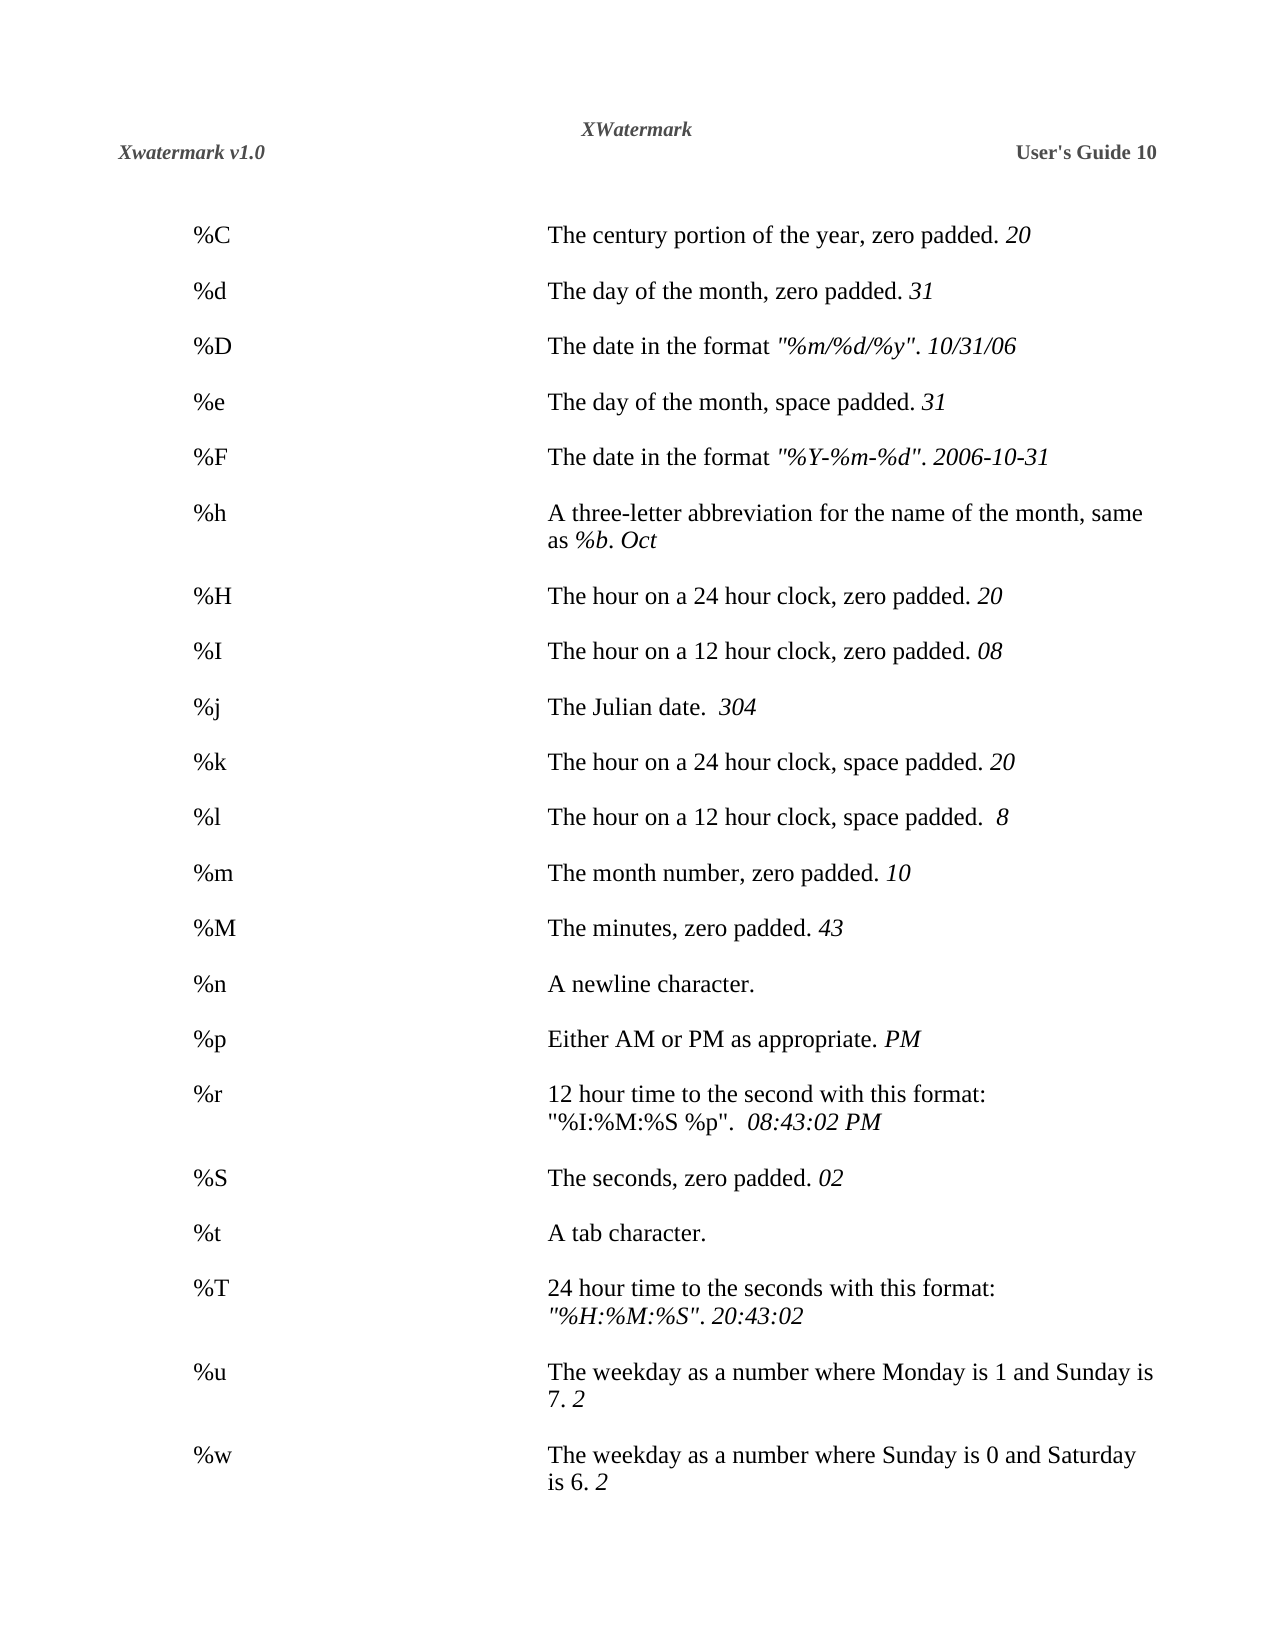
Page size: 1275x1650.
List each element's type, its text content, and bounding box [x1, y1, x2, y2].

text %r 12 hour time to the second with this format: "%I:%M:%S %p". 08:43:02 PM [193, 1081, 1157, 1136]
text %j The Julian date. 304 [193, 693, 1157, 720]
text %d The day of the month, zero padded. 31 [193, 277, 1157, 305]
text %h A three-letter abbreviation for the name of the month, same as %b. Oct [193, 499, 1157, 554]
text %k The hour on a 24 hour clock, space padded. 20 [193, 748, 1157, 776]
text %I The hour on a 12 hour clock, zero padded. 08 [193, 637, 1157, 665]
text %H The hour on a 24 hour clock, zero padded. 20 [193, 582, 1157, 609]
text %e The day of the month, space padded. 31 [193, 388, 1157, 416]
text %u The weekday as a number where Monday is 1 and Sunday is 7. 2 [193, 1358, 1157, 1413]
text %T 24 hour time to the seconds with this format: [193, 1274, 1157, 1302]
text %m The month number, zero padded. 10 [193, 859, 1157, 887]
text %C The century portion of the year, zero padded. 20 [193, 222, 1157, 249]
text %S The seconds, zero padded. 02 [193, 1164, 1157, 1191]
text %D The date in the format "%m/%d/%y". 10/31/06 [193, 332, 1157, 360]
text %M The minutes, zero padded. 43 [193, 914, 1157, 942]
text "%H:%M:%S". 20:43:02 [193, 1302, 1157, 1330]
text %n A newline character. [193, 970, 1157, 997]
text %t A tab character. [193, 1219, 1157, 1247]
text %l The hour on a 12 hour clock, space padded. 8 [193, 803, 1157, 831]
text %w The weekday as a number where Sunday is 0 and Saturday is 6. 2 [193, 1441, 1157, 1496]
text %F The date in the format "%Y-%m-%d". 2006-10-31 [193, 443, 1157, 471]
text %p Either AM or PM as appropriate. PM [193, 1025, 1157, 1053]
